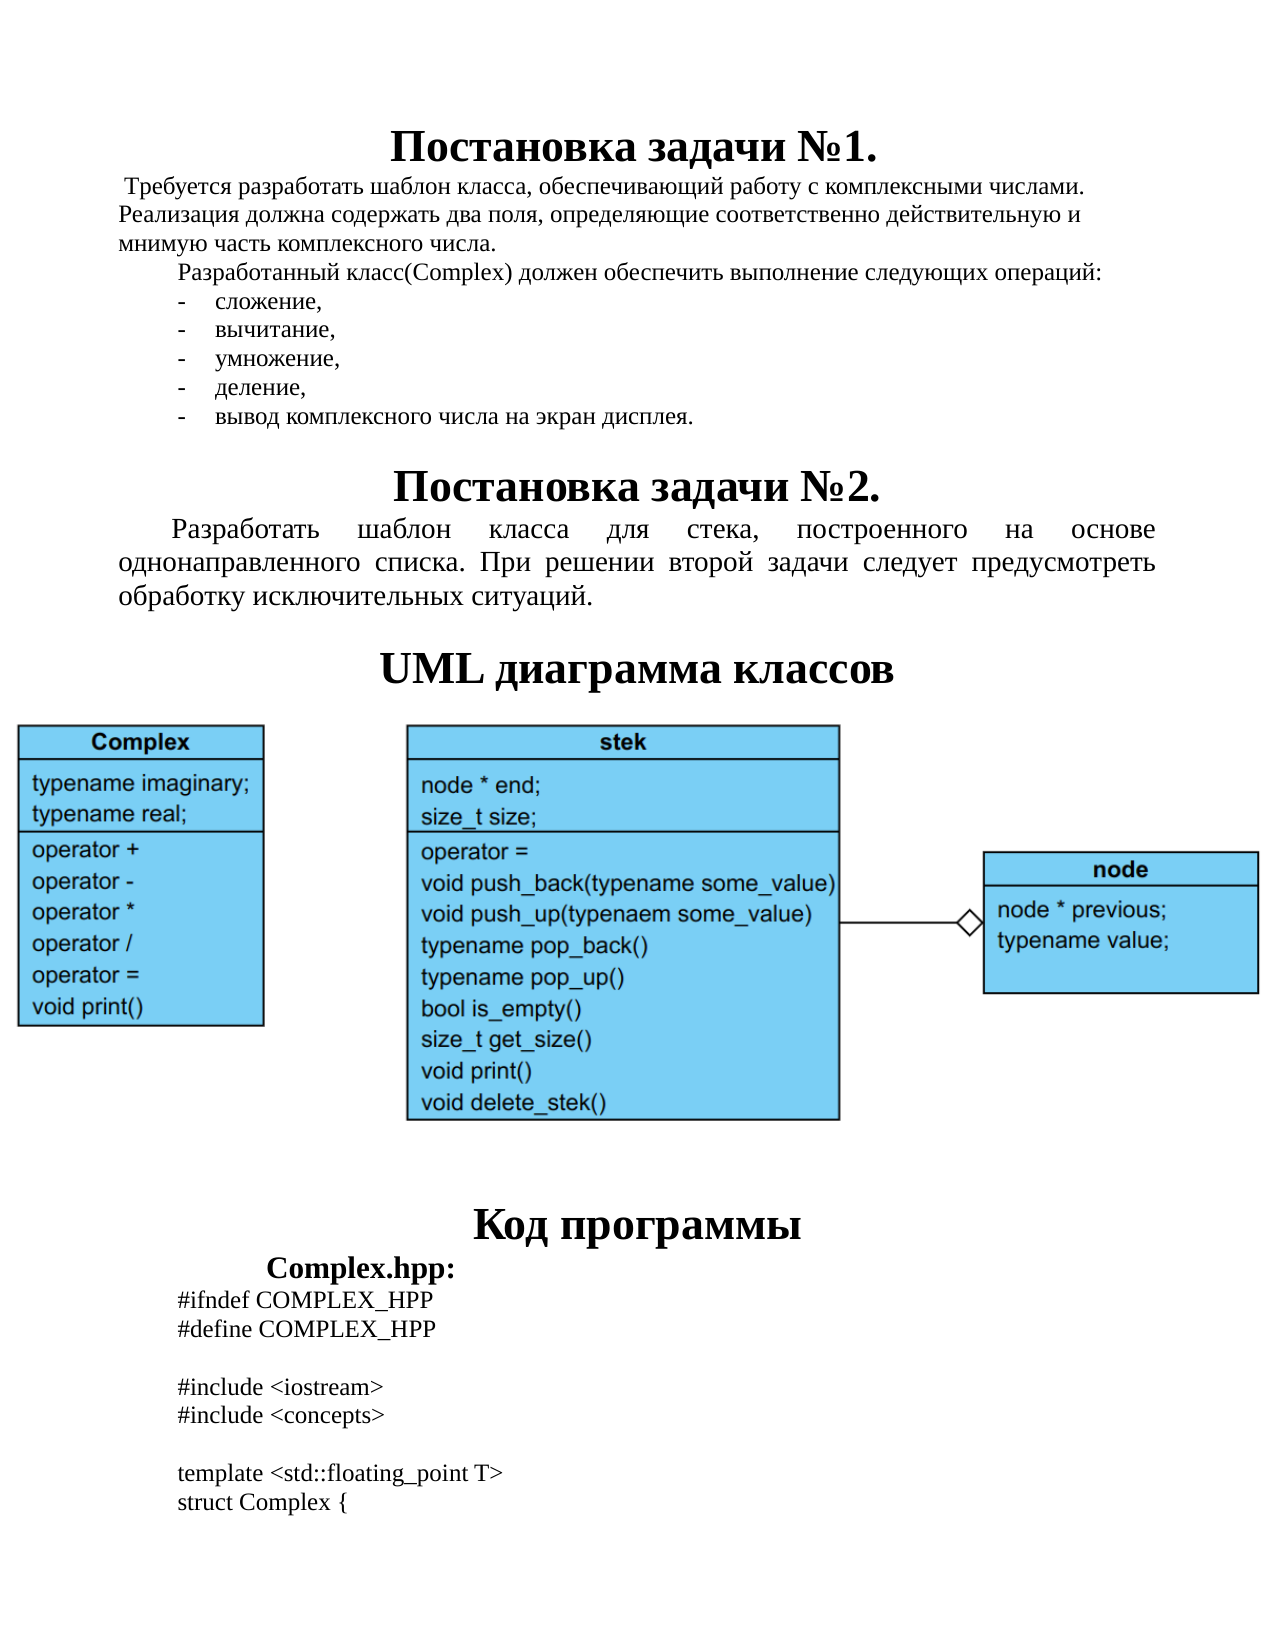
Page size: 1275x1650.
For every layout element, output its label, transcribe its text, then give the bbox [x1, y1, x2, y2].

text Tребуется разработать шаблон класса, обеспечивающий работу с комплексными числами. Реализация должна содержать два поля, определяющие соответственно действительную и мнимую часть комплексного числа. [118, 171, 1157, 257]
list деление, [177, 372, 1157, 401]
text #define COMPLEX_HPP [118, 1314, 1157, 1343]
text Постановка задачи №2. [118, 458, 1157, 511]
picture [3, 716, 1275, 1145]
text Постановка задачи №1. [118, 118, 1157, 171]
text #include <iostream> [118, 1372, 1157, 1401]
text Код программы [118, 1197, 1157, 1250]
text Разработать шаблон класса для стека, построенного на основе однонаправленного списка. При решении второй задачи следует предусмотреть обработку исключительных ситуаций. [118, 511, 1157, 612]
text template <std::floating_point T> [118, 1458, 1157, 1487]
list вычитание, [177, 314, 1157, 343]
list умножение, [177, 343, 1157, 372]
text Разработанный класс(Complex) должен обеспечить выполнение следующих операций: [118, 257, 1157, 286]
text Complex.hpp: [118, 1250, 1157, 1286]
list сложение, [177, 286, 1157, 314]
text struct Complex { [118, 1487, 1157, 1516]
text UML диаграмма классов [118, 640, 1157, 693]
text #include <concepts> [118, 1401, 1157, 1429]
list вывод комплексного числа на экран дисплея. [177, 401, 1157, 429]
text #ifndef COMPLEX_HPP [118, 1286, 1157, 1314]
